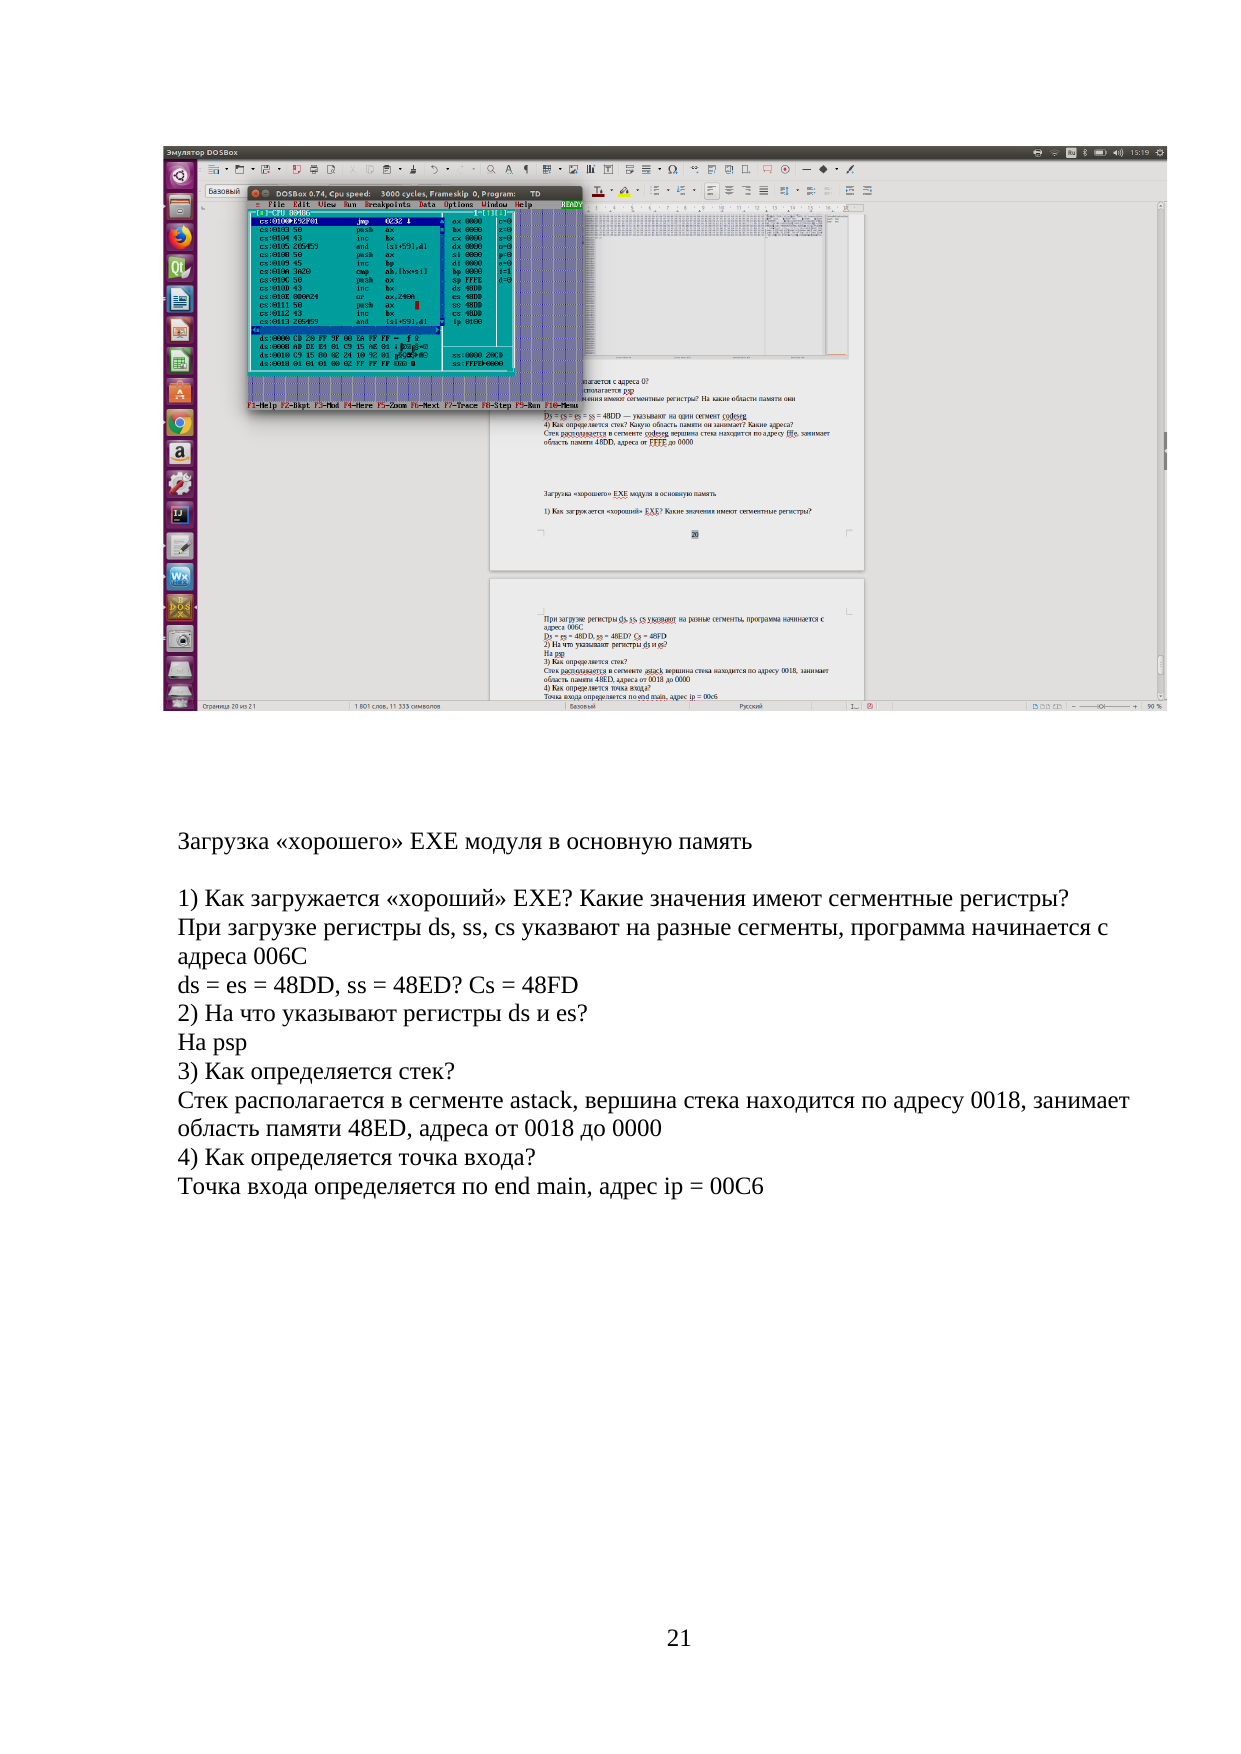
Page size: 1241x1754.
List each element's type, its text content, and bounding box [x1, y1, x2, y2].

picture [163, 146, 1168, 711]
text Стек располагается в сегменте astack, вершина стека находится по адресу 0018, занимает область памяти 48ED, адреса от 0018 до 0000 [177, 1085, 1181, 1142]
text На psp [177, 1027, 1181, 1056]
text Загрузка «хорошего» ЕХЕ модуля в основную память [177, 826, 1181, 855]
text 4) Как определяется точка входа? [177, 1142, 1181, 1171]
text 1) Как загружается «хороший» ЕХЕ? Какие значения имеют сегментные регистры? [177, 883, 1181, 912]
text ds = es = 48DD, ss = 48ED? Cs = 48FD [177, 970, 1181, 998]
text 3) Как определяется стек? [177, 1056, 1181, 1085]
text Точка входа определяется по end main, адрес ip = 00C6 [177, 1171, 1181, 1200]
text 2) На что указывают регистры ds и es? [177, 998, 1181, 1027]
text При загрузке регистры ds, ss, cs указвают на разные сегменты, программа начинается с адреса 006C [177, 912, 1181, 970]
